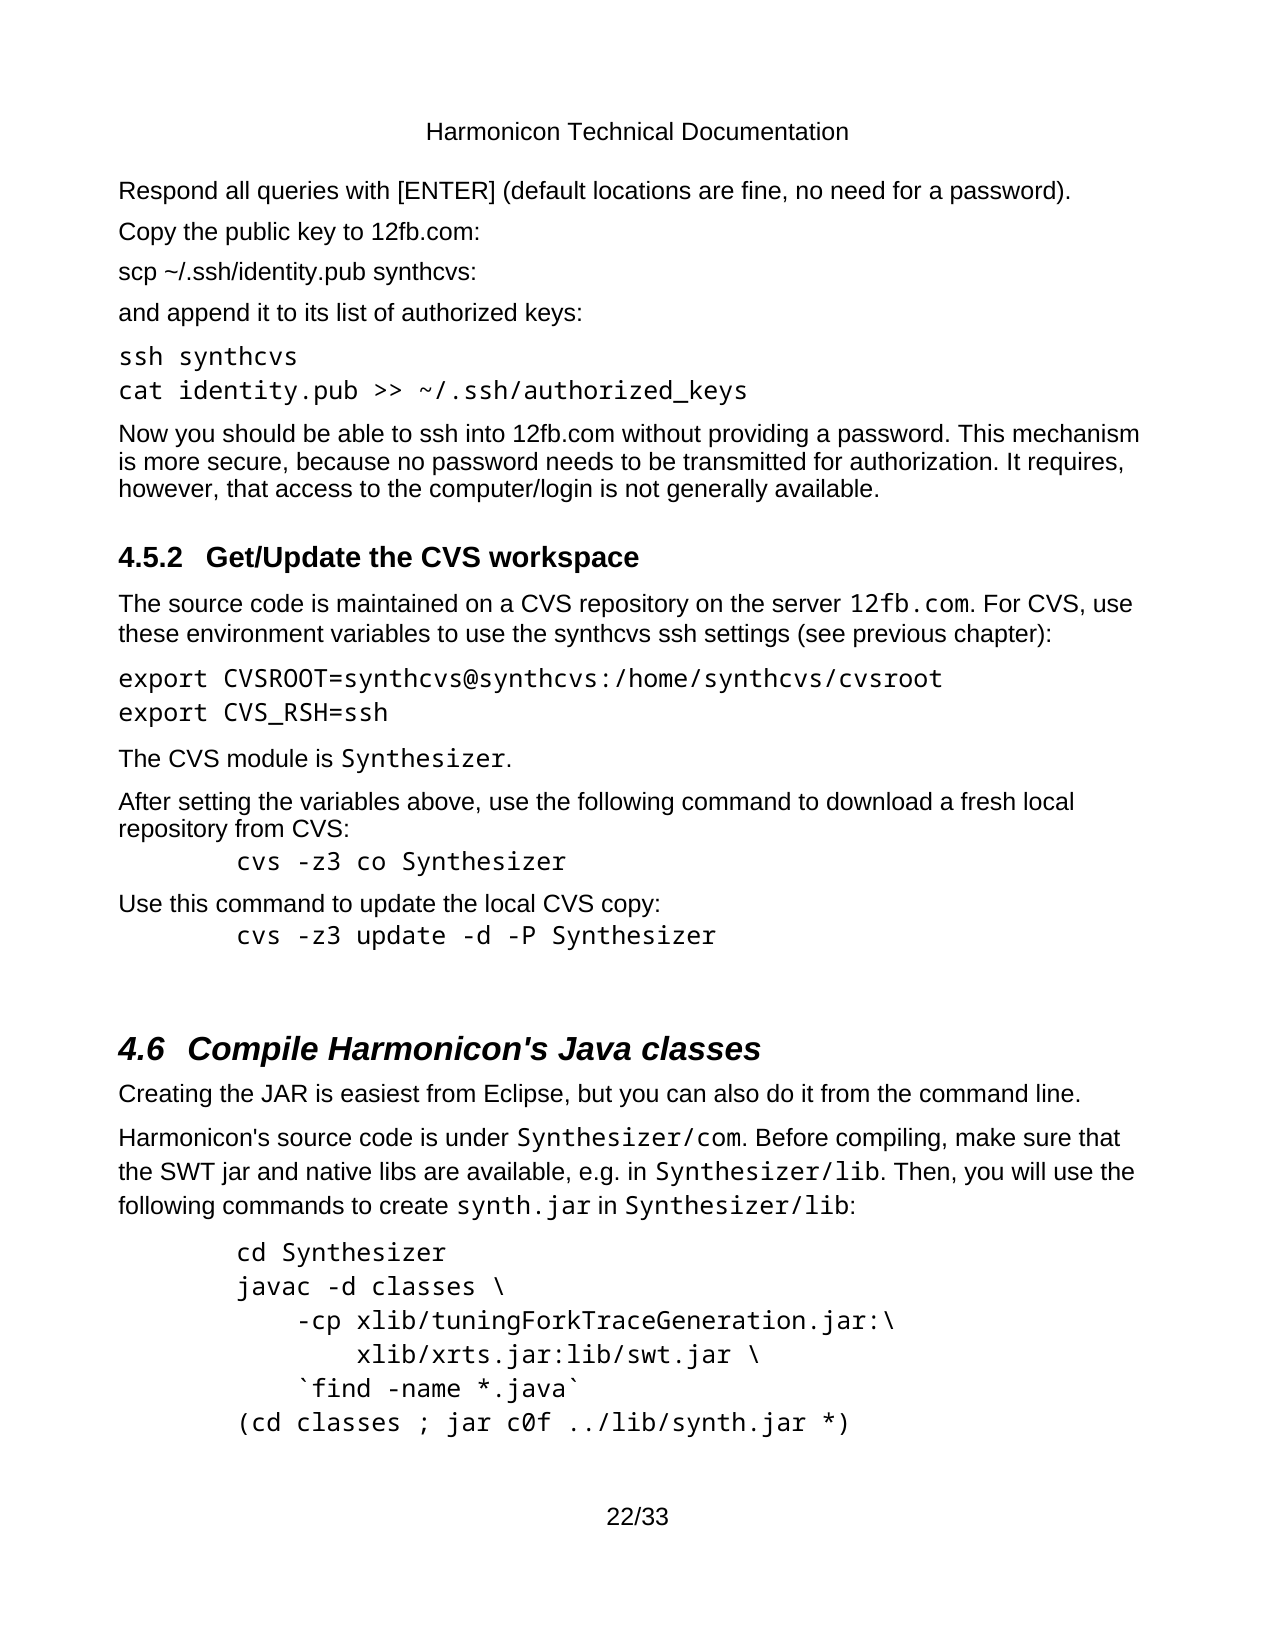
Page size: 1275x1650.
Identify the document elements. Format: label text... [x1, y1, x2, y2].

subtitle Get/Update the CVS workspace [118, 541, 1157, 573]
text ssh synthcvs cat identity.pub >> ~/.ssh/authorized_keys [118, 339, 1157, 407]
text After setting the variables above, use the following command to download a fresh local repository from CVS: cvs -z3 co Synthesizer [118, 787, 1157, 877]
subtitle Compile Harmonicon's Java classes [118, 1030, 1157, 1067]
text and append it to its list of authorized keys: [118, 298, 1157, 326]
text Now you should be able to ssh into 12fb.com without providing a password. This mechanism is more secure, because no password needs to be transmitted for authorization. It requires, however, that access to the computer/login is not generally available. [118, 419, 1157, 503]
text cd Synthesizer javac -d classes \ -cp xlib/tuningForkTraceGeneration.jar:\ xlib/xrts.jar:lib/swt.jar \ `find -name *.java` (cd classes ; jar c0f ../lib/synth.jar *) [118, 1234, 1157, 1439]
text Creating the JAR is easiest from Eclipse, but you can also do it from the command line. [118, 1079, 1157, 1107]
text Copy the public key to 12fb.com: [118, 217, 1157, 245]
text scp ~/.ssh/identity.pub synthcvs: [118, 258, 1157, 286]
text The source code is maintained on a CVS repository on the server 12fb.com. For CVS, use these environment variables to use the synthcvs ssh settings (see previous chapter): [118, 586, 1157, 648]
text Respond all queries with [ENTER] (default locations are fine, no need for a password). [118, 177, 1157, 205]
text Use this command to update the local CVS copy: cvs -z3 update -d -P Synthesizer [118, 890, 1157, 952]
text Harmonicon's source code is under Synthesizer/com. Before compiling, make sure that the SWT jar and native libs are available, e.g. in Synthesizer/lib. Then, you will use the following commands to create synth.jar in Synthesizer/lib: [118, 1120, 1157, 1222]
text The CVS module is Synthesizer. [118, 741, 1157, 775]
text export CVSROOT=synthcvs@synthcvs:/home/synthcvs/cvsroot export CVS_RSH=ssh [118, 660, 1157, 728]
